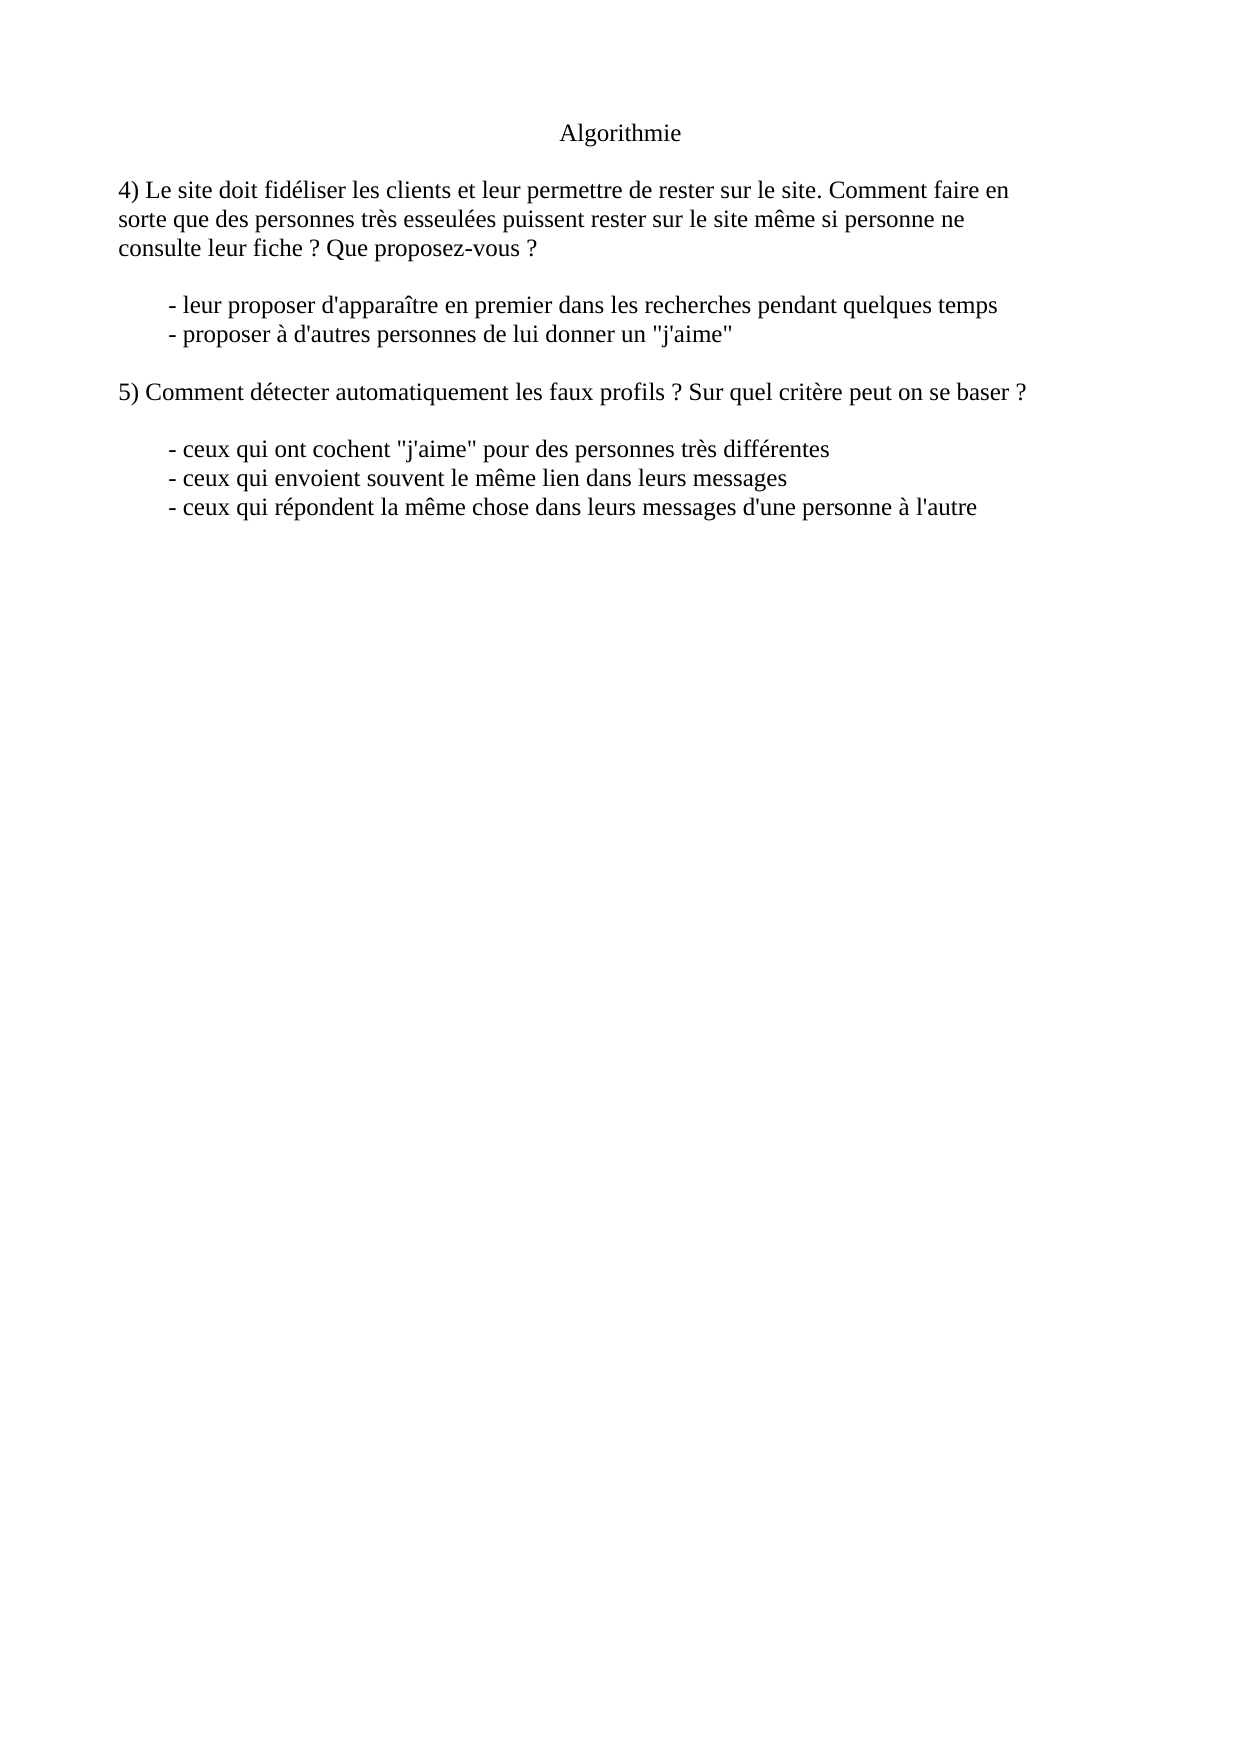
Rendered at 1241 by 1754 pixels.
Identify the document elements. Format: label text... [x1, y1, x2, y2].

text - ceux qui répondent la même chose dans leurs messages d'une personne à l'autre [118, 492, 1122, 521]
text Algorithmie [118, 118, 1122, 147]
text - ceux qui ont cochent "j'aime" pour des personnes très différentes [118, 434, 1122, 463]
text sorte que des personnes très esseulées puissent rester sur le site même si personne ne [118, 204, 1122, 233]
text - ceux qui envoient souvent le même lien dans leurs messages [118, 463, 1122, 492]
text - proposer à d'autres personnes de lui donner un "j'aime" [118, 319, 1122, 348]
text - leur proposer d'apparaître en premier dans les recherches pendant quelques temps [118, 291, 1122, 319]
text consulte leur fiche ? Que proposez-vous ? [118, 233, 1122, 262]
text 4) Le site doit fidéliser les clients et leur permettre de rester sur le site. Comment faire en [118, 176, 1122, 204]
text 5) Comment détecter automatiquement les faux profils ? Sur quel critère peut on se baser ? [118, 377, 1122, 406]
